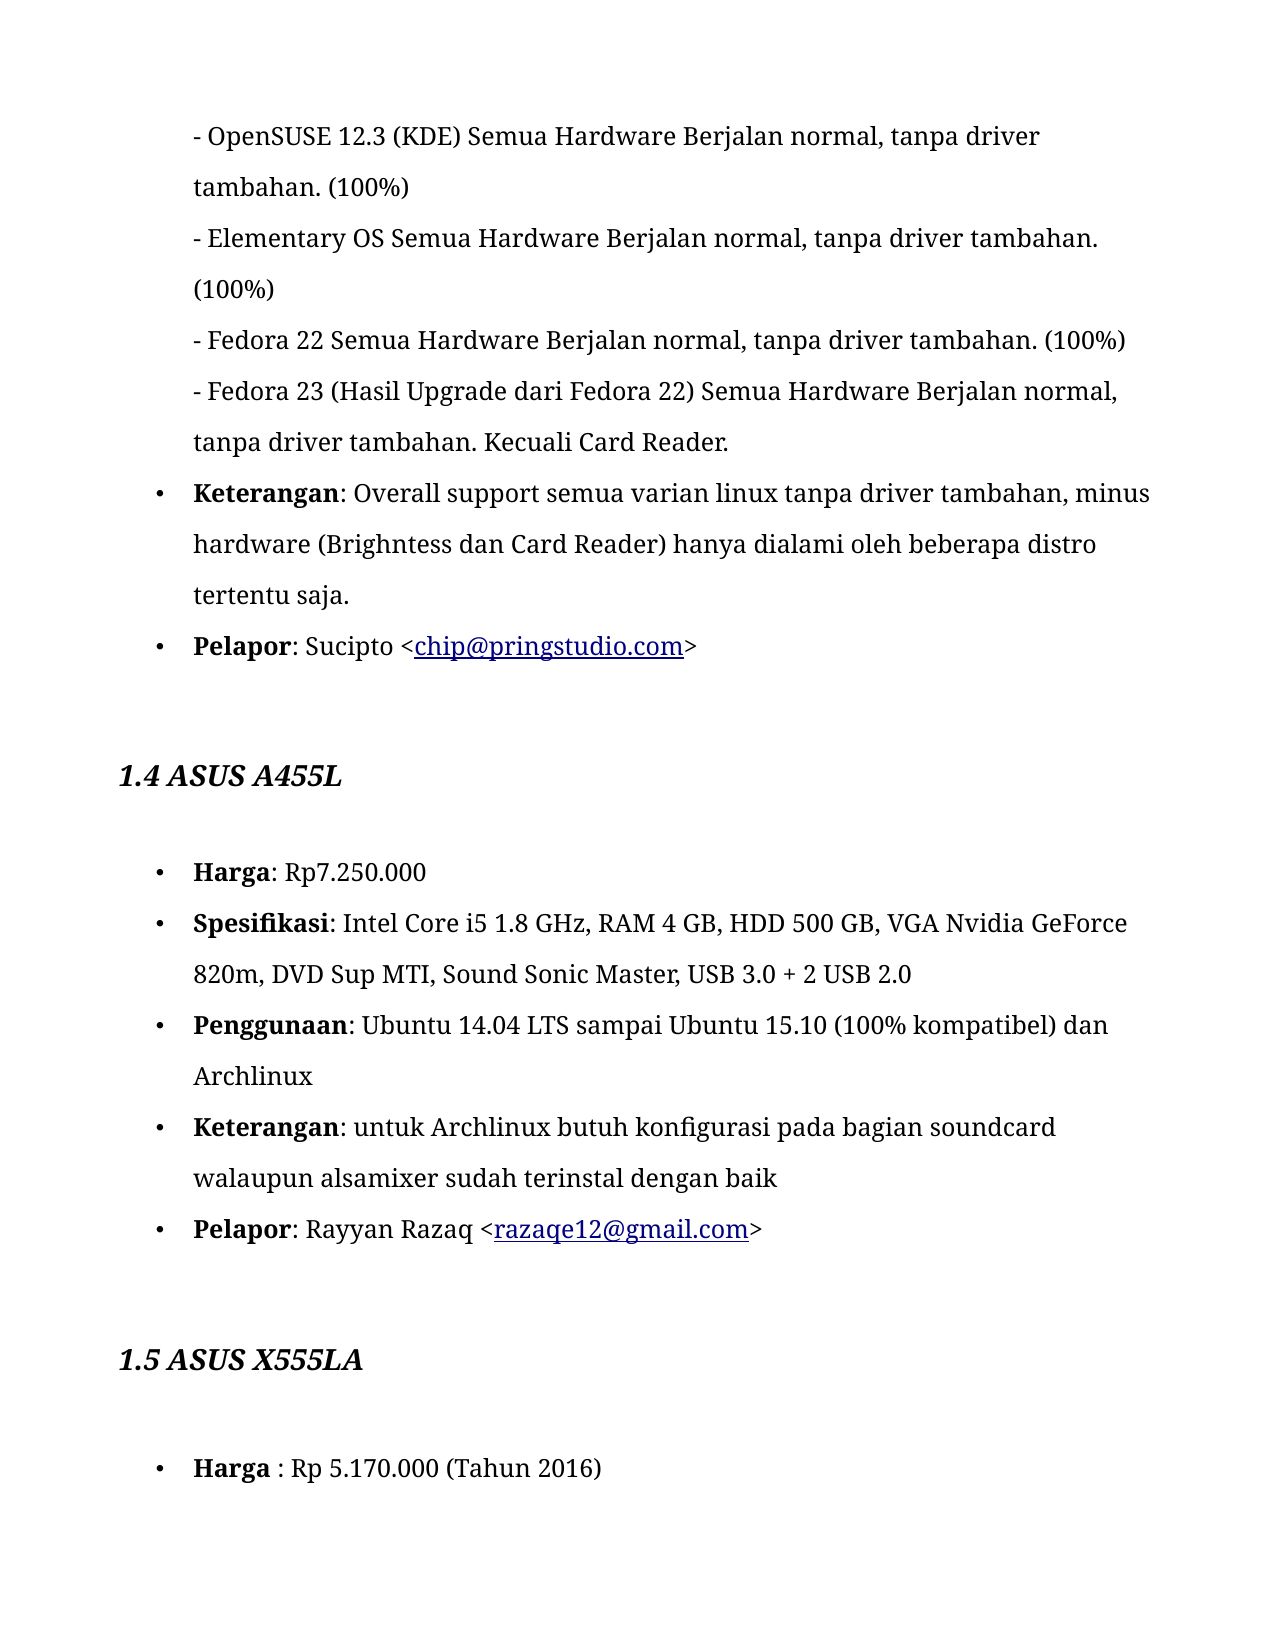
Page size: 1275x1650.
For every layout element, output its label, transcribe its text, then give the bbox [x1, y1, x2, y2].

list Pelapor: Rayyan Razaq <razaqe12@gmail.com> [156, 1212, 1157, 1246]
list Harga : Rp 5.170.000 (Tahun 2016) [156, 1450, 1157, 1484]
list Harga: Rp7.250.000 [156, 854, 1157, 888]
subtitle 1.4 ASUS A455L [118, 756, 1157, 795]
list Spesifikasi: Intel Core i5 1.8 GHz, RAM 4 GB, HDD 500 GB, VGA Nvidia GeForce 820m, DVD Sup MTI, Sound Sonic Master, USB 3.0 + 2 USB 2.0 [156, 905, 1157, 991]
list - OpenSUSE 12.3 (KDE) Semua Hardware Berjalan normal, tanpa driver tambahan. (100%) - Elementary OS Semua Hardware Berjalan normal, tanpa driver tambahan. (100%) - Fedora 22 Semua Hardware Berjalan normal, tanpa driver tambahan. (100%) - Fedora 23 (Hasil Upgrade dari Fedora 22) Semua Hardware Berjalan normal, tanpa driver tambahan. Kecuali Card Reader. [156, 118, 1157, 458]
subtitle 1.5 ASUS X555LA [118, 1339, 1157, 1378]
list Pelapor: Sucipto <chip@pringstudio.com> [156, 628, 1157, 663]
list Penggunaan: Ubuntu 14.04 LTS sampai Ubuntu 15.10 (100% kompatibel) dan Archlinux [156, 1007, 1157, 1093]
list Keterangan: untuk Archlinux butuh konfigurasi pada bagian soundcard walaupun alsamixer sudah terinstal dengan baik [156, 1109, 1157, 1195]
list Keterangan: Overall support semua varian linux tanpa driver tambahan, minus hardware (Brighntess dan Card Reader) hanya dialami oleh beberapa distro tertentu saja. [156, 475, 1157, 612]
